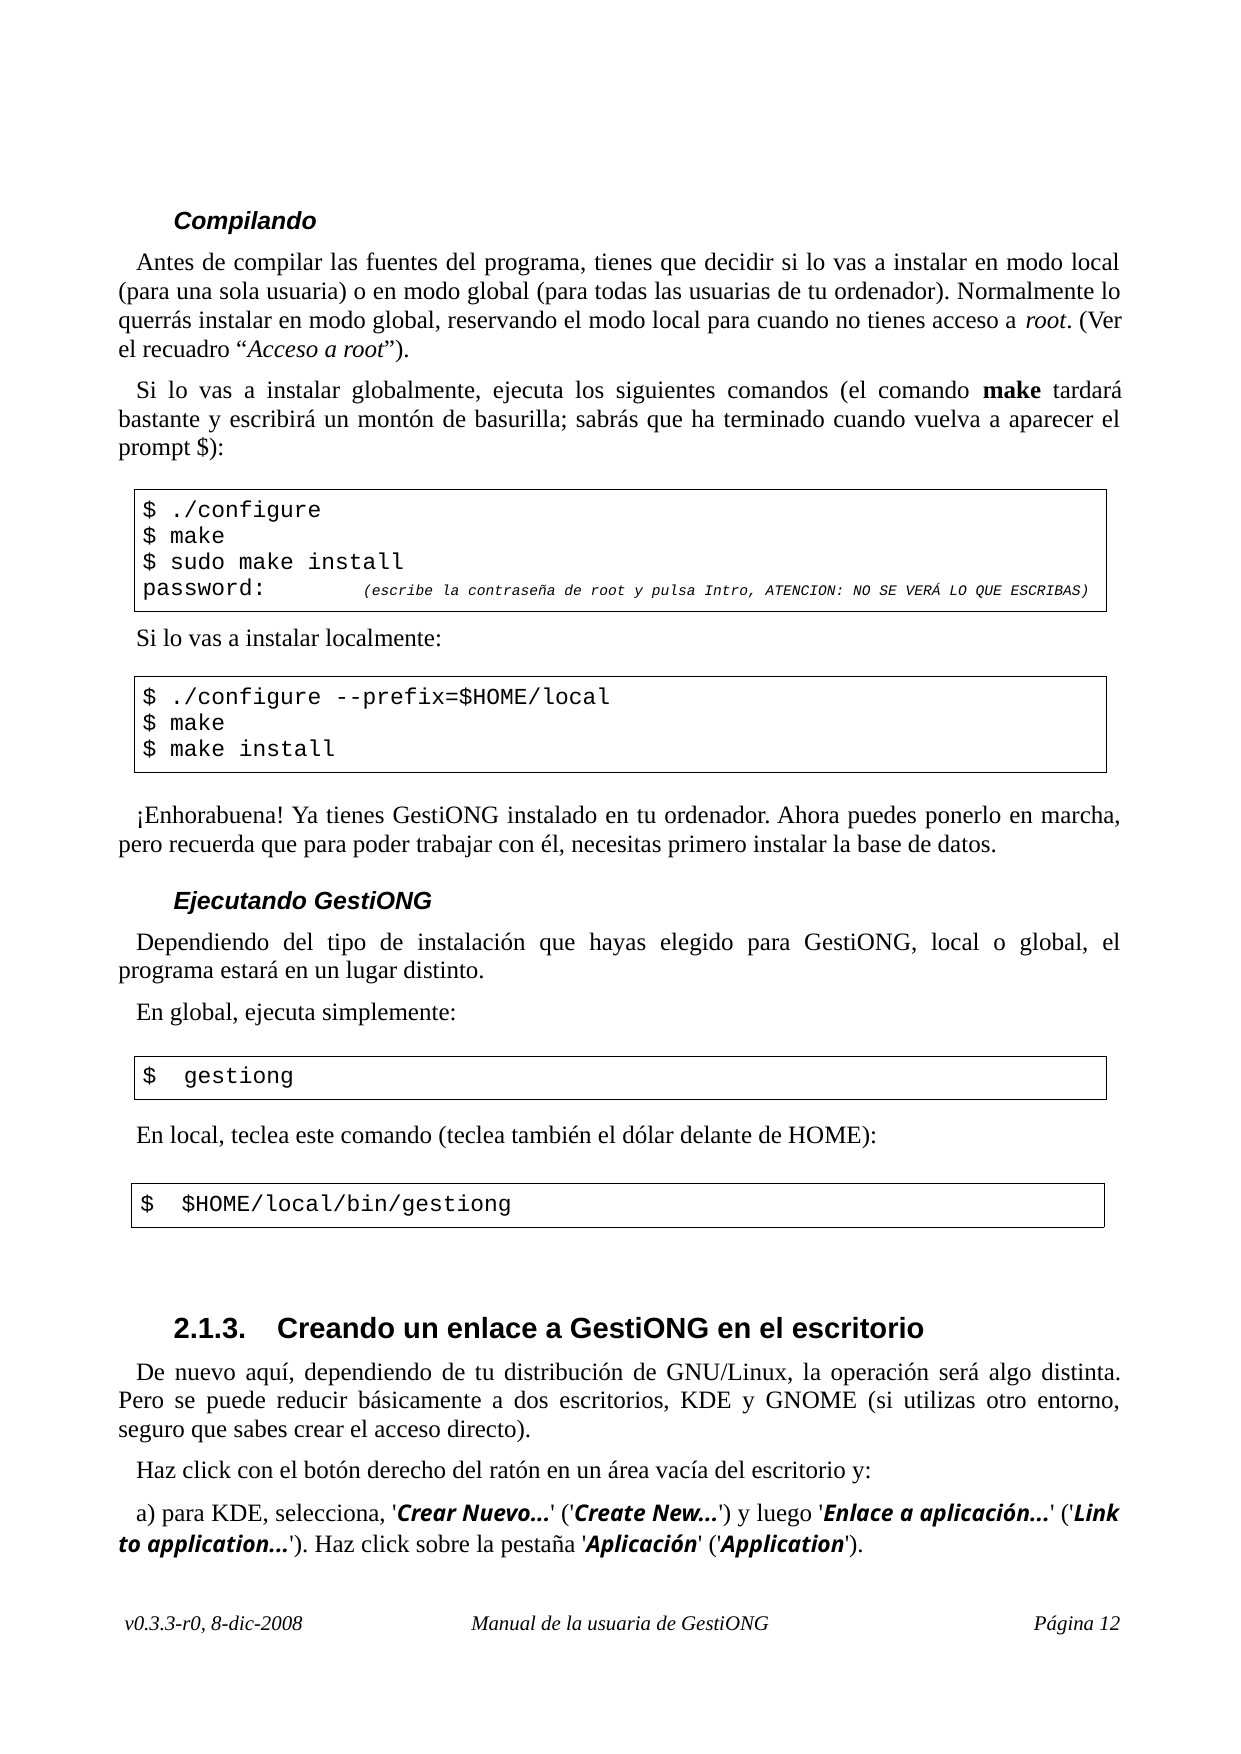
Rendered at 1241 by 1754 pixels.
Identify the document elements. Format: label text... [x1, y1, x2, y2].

text $ make [142, 711, 1098, 737]
subtitle Compilando [118, 206, 1122, 235]
text Si lo vas a instalar globalmente, ejecuta los siguientes comandos (el comando make tardará bastante y escribirá un montón de basurilla; sabrás que ha terminado cuando vuelva a aparecer el prompt $): [118, 375, 1122, 461]
text $ make [142, 524, 1098, 550]
subtitle Ejecutando GestiONG [118, 886, 1122, 914]
text $ ./configure [142, 498, 1098, 524]
text $ ./configure --prefix=$HOME/local [142, 685, 1098, 711]
text a) para KDE, selecciona, 'Crear Nuevo...' ('Create New...') y luego 'Enlace a aplicación...' ('Link to application...'). Haz click sobre la pestaña 'Aplicación' ('Application'). [118, 1497, 1122, 1559]
text Dependiendo del tipo de instalación que hayas elegido para GestiONG, local o global, el programa estará en un lugar distinto. [118, 927, 1122, 984]
text En local, teclea este comando (teclea también el dólar delante de HOME): [118, 1121, 1122, 1149]
text Antes de compilar las fuentes del programa, tienes que decidir si lo vas a instalar en modo local (para una sola usuaria) o en modo global (para todas las usuarias de tu ordenador). Normalmente lo querrás instalar en modo global, reservando el modo local para cuando no tienes acceso a root. (Ver el recuadro “Acceso a root”). [118, 247, 1122, 362]
text password: (escribe la contraseña de root y pulsa Intro, ATENCION: NO SE VERÁ LO QUE ESCRIBAS) [142, 576, 1098, 602]
text ¡Enhorabuena! Ya tienes GestiONG instalado en tu ordenador. Ahora puedes ponerlo en marcha, pero recuerda que para poder trabajar con él, necesitas primero instalar la base de datos. [118, 800, 1122, 858]
subtitle Creando un enlace a GestiONG en el escritorio [118, 1311, 1122, 1344]
text Haz click con el botón derecho del ratón en un área vacía del escritorio y: [118, 1455, 1122, 1484]
text $ $HOME/local/bin/gestiong [140, 1192, 1095, 1218]
text $ sudo make install [142, 550, 1098, 576]
text $ make install [142, 737, 1098, 763]
text En global, ejecuta simplemente: [118, 997, 1122, 1026]
text Si lo vas a instalar localmente: [118, 597, 1122, 652]
text De nuevo aquí, dependiendo de tu distribución de GNU/Linux, la operación será algo distinta. Pero se puede reducir básicamente a dos escritorios, KDE y GNOME (si utilizas otro entorno, seguro que sabes crear el acceso directo). [118, 1357, 1122, 1443]
text $ gestiong [142, 1064, 1098, 1091]
